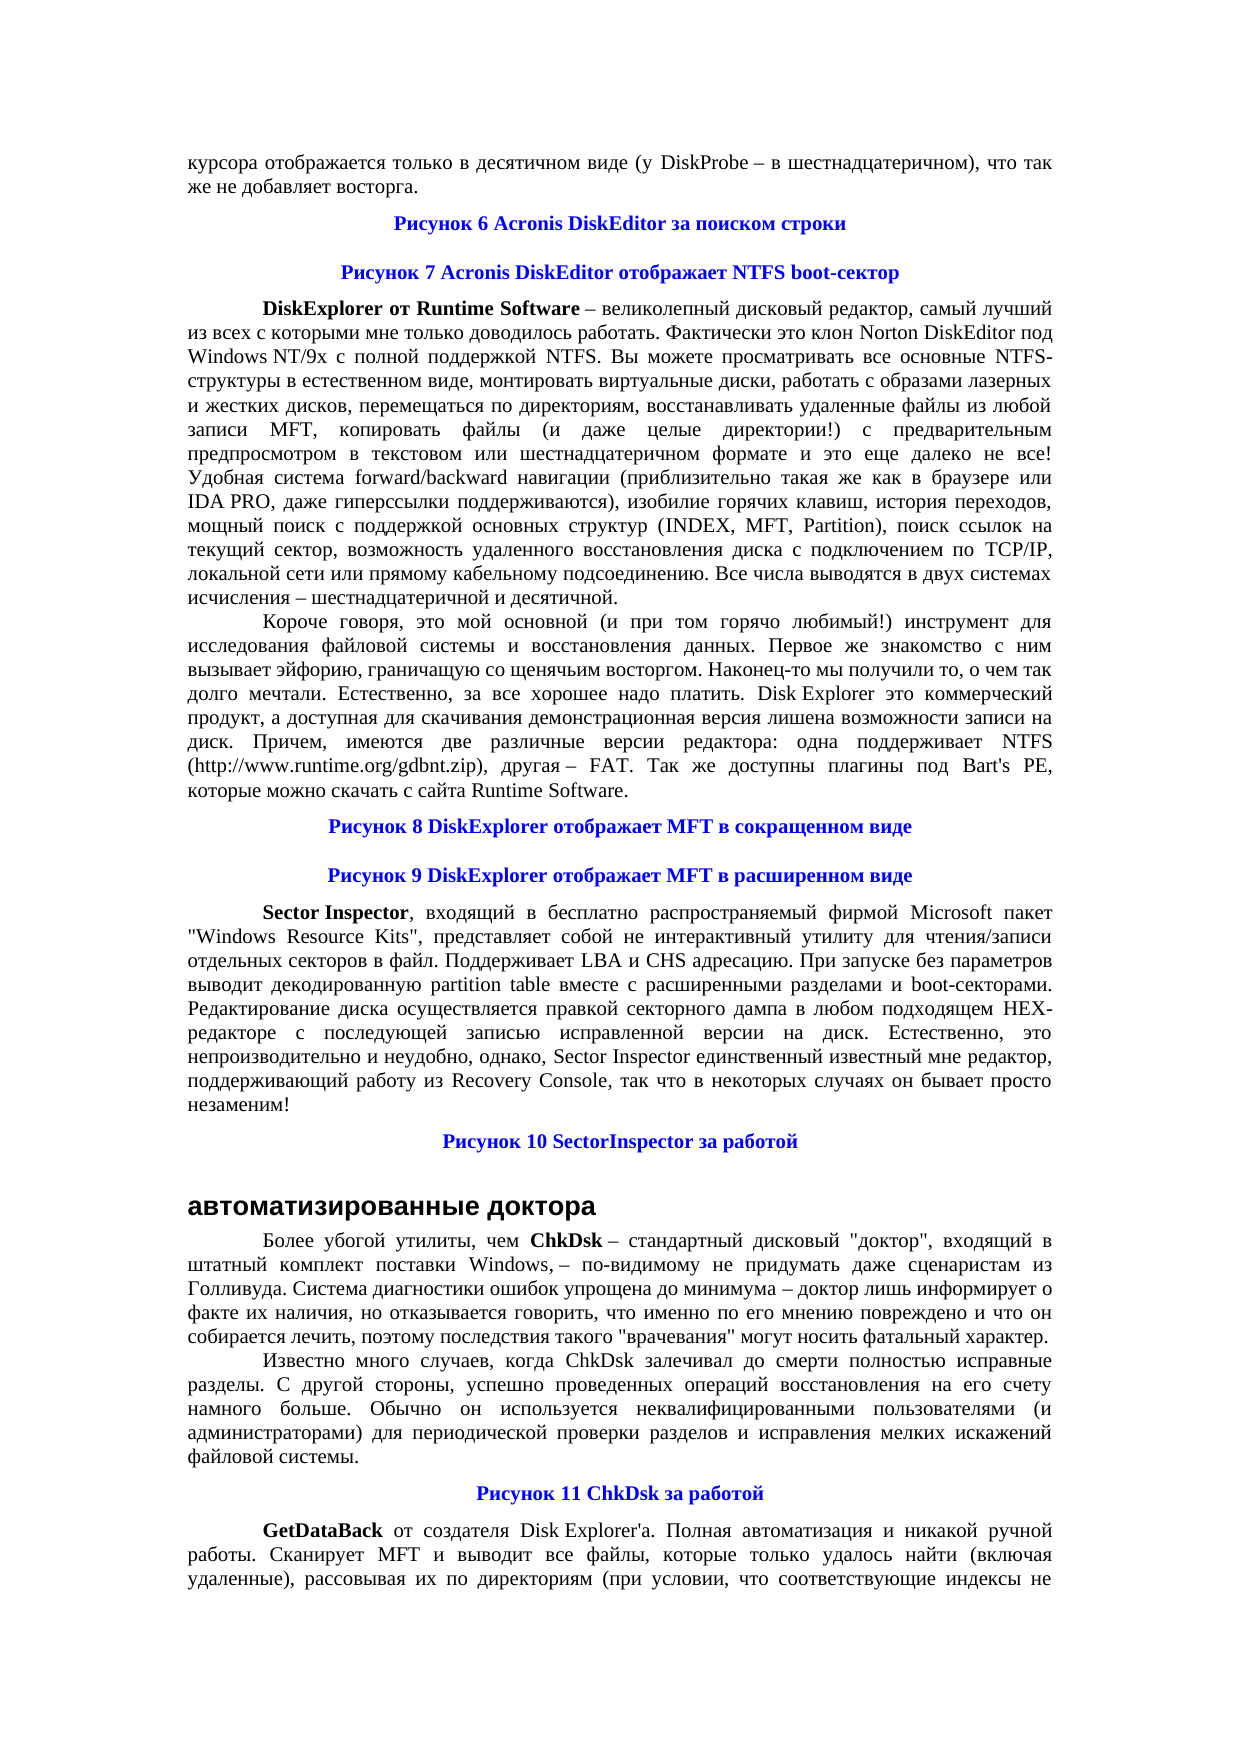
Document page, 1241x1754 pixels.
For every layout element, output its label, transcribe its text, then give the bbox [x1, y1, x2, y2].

text Рисунок 7 Acronis DiskEditor отображает NTFS boot-сектор [187, 260, 1053, 284]
text Рисунок 6 Acronis DiskEditor за поиском строки [187, 211, 1053, 235]
text Короче говоря, это мой основной (и при том горячо любимый!) инструмент для исследования файловой системы и восстановления данных. Первое же знакомство с ним вызывает эйфорию, граничащую со щенячьим восторгом. Наконец-то мы получили то, о чем так долго мечтали. Естественно, за все хорошее надо платить. Disk Explorer это коммерческий продукт, а доступная для скачивания демонстрационная версия лишена возможности записи на диск. Причем, имеются две различные версии редактора: одна поддерживает NTFS (http://www.runtime.org/gdbnt.zip), другая – FAT. Так же доступны плагины под Bart's PE, которые можно скачать с сайта Runtime Software. [187, 609, 1053, 802]
text Рисунок 9 DiskExplorer отображает MFT в расширенном виде [187, 863, 1053, 887]
text DiskExplorer от Runtime Software – великолепный дисковый редактор, самый лучший из всех с которыми мне только доводилось работать. Фактически это клон Norton DiskEditor под Windows NT/9x с полной поддержкой NTFS. Вы можете просматривать все основные NTFS-структуры в естественном виде, монтировать виртуальные диски, работать с образами лазерных и жестких дисков, перемещаться по директориям, восстанавливать удаленные файлы из любой записи MFT, копировать файлы (и даже целые директории!) с предварительным предпросмотром в текстовом или шестнадцатеричном формате и это еще далеко не все! Удобная система forward/backward навигации (приблизительно такая же как в браузере или IDA PRO, даже гиперссылки поддерживаются), изобилие горячих клавиш, история переходов, мощный поиск с поддержкой основных структур (INDEX, MFT, Partition), поиск ссылок на текущий сектор, возможность удаленного восстановления диска с подключением по TCP/IP, локальной сети или прямому кабельному подсоединению. Все числа выводятся в двух системах исчисления – шестнадцатеричной и десятичной. [187, 296, 1053, 609]
text Рисунок 10 SectorInspector за работой [187, 1129, 1053, 1153]
text GetDataBack от создателя Disk Explorer'а. Полная автоматизация и никакой ручной работы. Сканирует MFT и выводит все файлы, которые только удалось найти (включая удаленные), рассовывая их по директориям (при условии, что соответствующие индексы не [187, 1517, 1053, 1590]
text Известно много случаев, когда ChkDsk залечивал до смерти полностью исправные разделы. С другой стороны, успешно проведенных операций восстановления на его счету намного больше. Обычно он используется неквалифицированными пользователями (и администраторами) для периодической проверки разделов и исправления мелких искажений файловой системы. [187, 1348, 1053, 1468]
text Более убогой утилиты, чем ChkDsk – стандартный дисковый "доктор", входящий в штатный комплект поставки Windows, – по-видимому не придумать даже сценаристам из Голливуда. Система диагностики ошибок упрощена до минимума – доктор лишь информирует о факте их наличия, но отказывается говорить, что именно по его мнению повреждено и что он собирается лечить, поэтому последствия такого "врачевания" могут носить фатальный характер. [187, 1228, 1053, 1348]
text курсора отображается только в десятичном виде (у DiskProbe – в шестнадцатеричном), что так же не добавляет восторга. [187, 150, 1053, 198]
text Sector Inspector, входящий в бесплатно распространяемый фирмой Microsoft пакет "Windows Resource Kits", представляет собой не интерактивный утилиту для чтения/записи отдельных секторов в файл. Поддерживает LBA и CHS адресацию. При запуске без параметров выводит декодированную partition table вместе с расширенными разделами и boot-секторами. Редактирование диска осуществляется правкой секторного дампа в любом подходящем HEX-редакторе с последующей записью исправленной версии на диск. Естественно, это непроизводительно и неудобно, однако, Sector Inspector единственный известный мне редактор, поддерживающий работу из Recovery Console, так что в некоторых случаях он бывает просто незаменим! [187, 900, 1053, 1116]
subtitle автоматизированные доктора [187, 1190, 1053, 1222]
text Рисунок 11 ChkDsk за работой [187, 1481, 1053, 1505]
text Рисунок 8 DiskExplorer отображает MFT в сокращенном виде [187, 814, 1053, 838]
